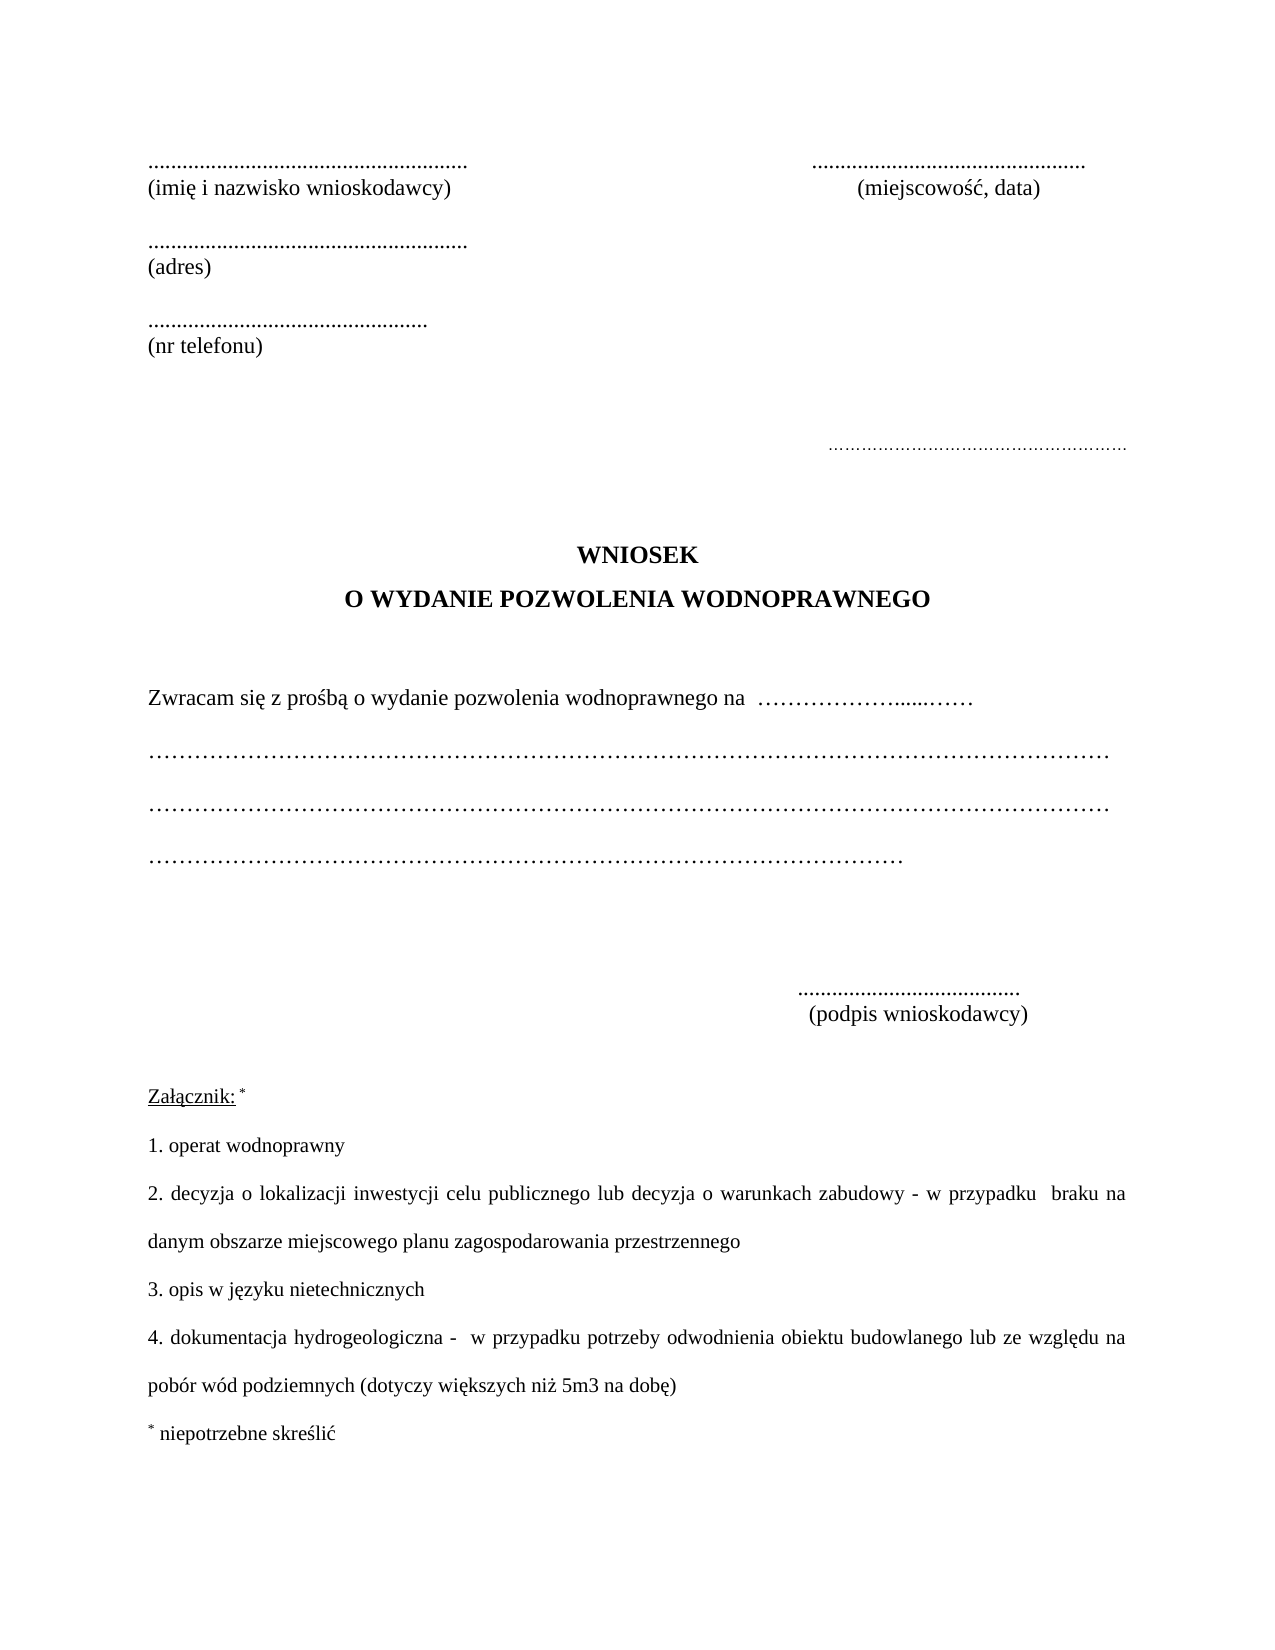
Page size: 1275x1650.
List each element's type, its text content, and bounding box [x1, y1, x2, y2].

text ........................................................ [148, 227, 1127, 253]
text ……………………………………………… [221, 435, 1127, 454]
text ....................................... [148, 974, 1127, 1001]
text 4. dokumentacja hydrogeologiczna - w przypadku potrzeby odwodnienia obiektu budowlanego lub ze względu na pobór wód podziemnych (dotyczy większych niż 5m3 na dobę) [148, 1325, 1127, 1397]
text Załącznik: * [148, 1084, 1127, 1108]
text Zwracam się z prośbą o wydanie pozwolenia wodnoprawnego na ………………......…… [148, 684, 1127, 711]
text ................................................. (nr telefonu) [148, 306, 1127, 358]
text 2. decyzja o lokalizacji inwestycji celu publicznego lub decyzja o warunkach zabudowy - w przypadku braku na danym obszarze miejscowego planu zagospodarowania przestrzennego [148, 1181, 1127, 1253]
text ……………………………………………………………………………………………………………………………………………………………………………………………………………………………………………………………………………………………………………………… [148, 737, 1127, 869]
text (podpis wnioskodawcy) [148, 1001, 1127, 1027]
subtitle O WYDANIE POZWOLENIA WODNOPRAWNEGO [148, 584, 1127, 612]
text 3. opis w języku nietechnicznych [148, 1277, 1127, 1301]
text ........................................................ ................................................ (imię i nazwisko wnioskodawcy) (miejscowość, data) [148, 148, 1127, 200]
text 1. operat wodnoprawny [148, 1132, 1127, 1157]
text (adres) [148, 253, 1127, 279]
text * niepotrzebne skreślić [148, 1421, 1127, 1445]
subtitle WNIOSEK [148, 541, 1127, 569]
